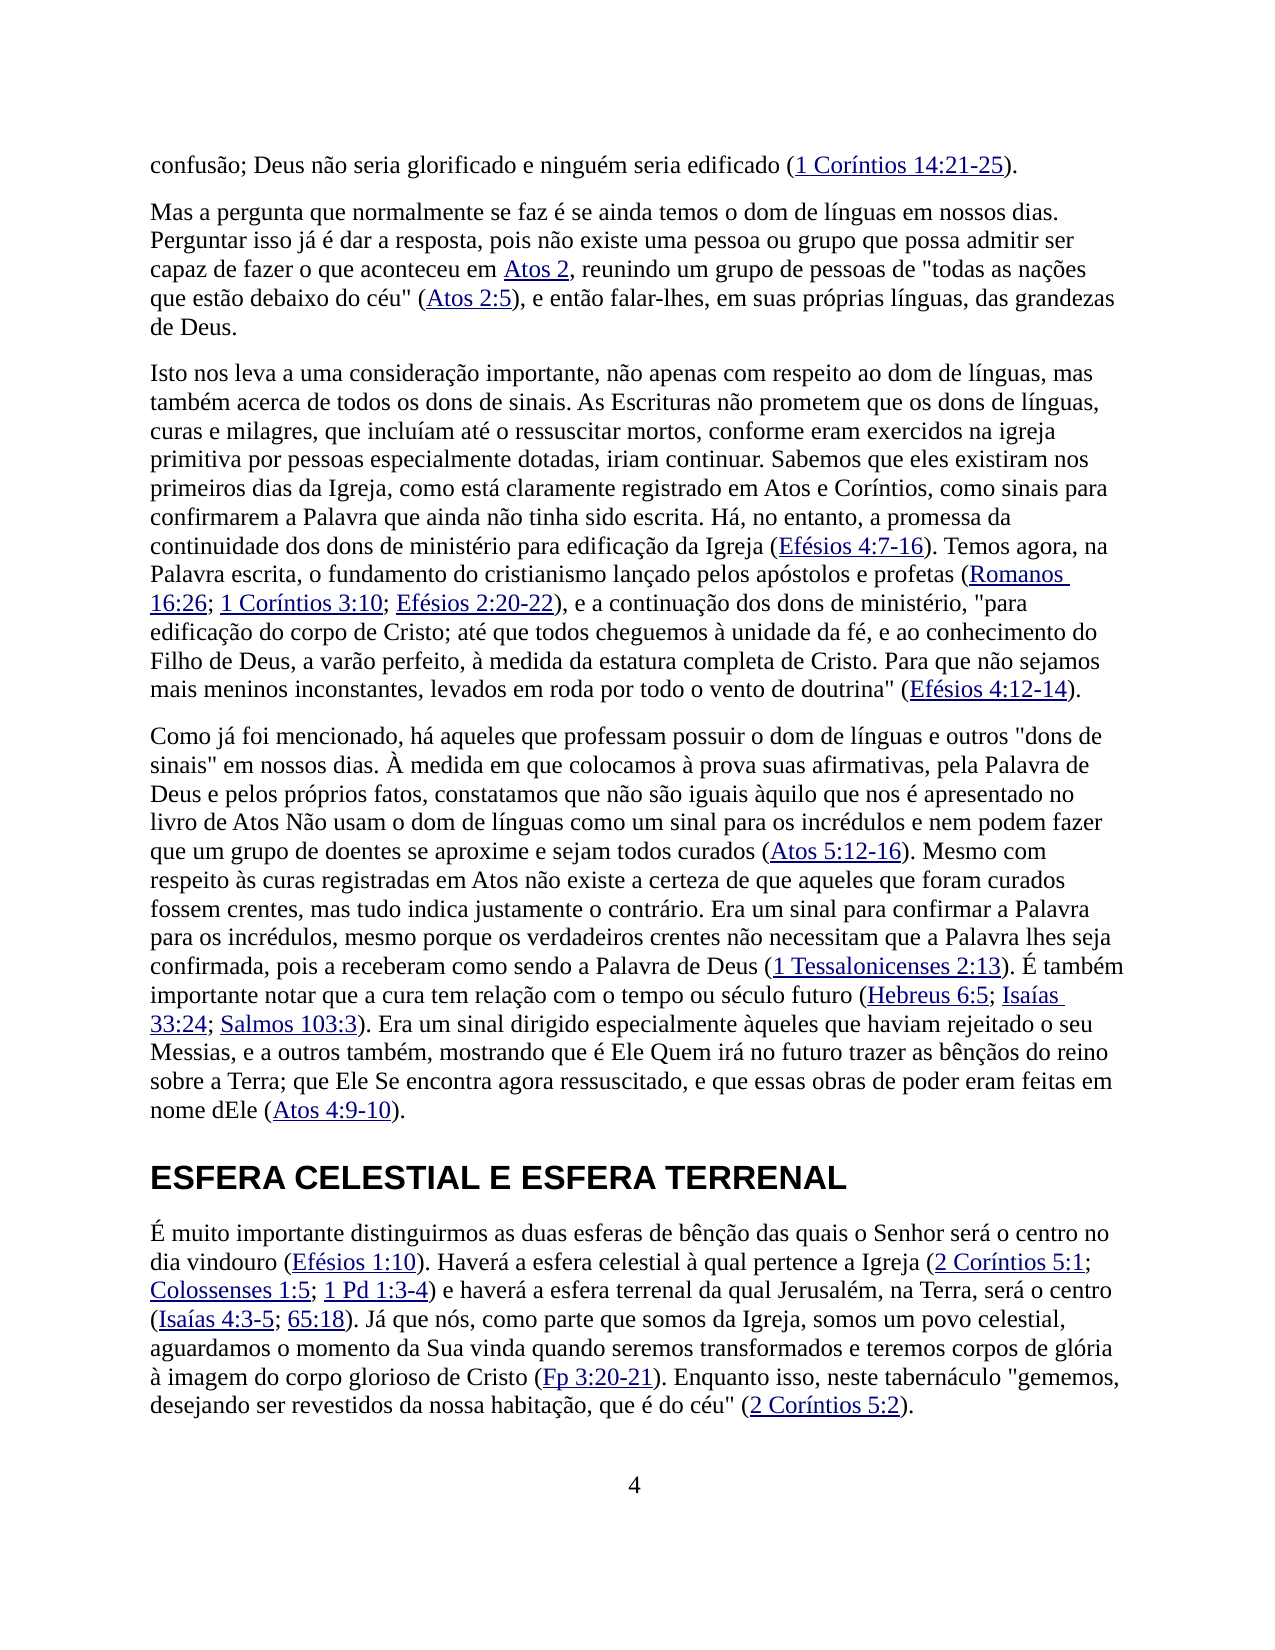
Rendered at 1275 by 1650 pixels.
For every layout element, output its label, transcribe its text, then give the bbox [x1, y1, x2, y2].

text Isto nos leva a uma consideração importante, não apenas com respeito ao dom de línguas, mas também acerca de todos os dons de sinais. As Escrituras não prometem que os dons de línguas, curas e milagres, que incluíam até o ressuscitar mortos, conforme eram exercidos na igreja primitiva por pessoas especialmente dotadas, iriam continuar. Sabemos que eles existiram nos primeiros dias da Igreja, como está claramente registrado em Atos e Coríntios, como sinais para confirmarem a Palavra que ainda não tinha sido escrita. Há, no entanto, a promessa da continuidade dos dons de ministério para edificação da Igreja (Efésios 4:7-16). Temos agora, na Palavra escrita, o fundamento do cristianismo lançado pelos apóstolos e profetas (Romanos 16:26; 1 Coríntios 3:10; Efésios 2:20-22), e a continuação dos dons de ministério, "para edificação do corpo de Cristo; até que todos cheguemos à unidade da fé, e ao conhecimento do Filho de Deus, a varão perfeito, à medida da estatura completa de Cristo. Para que não sejamos mais meninos inconstantes, levados em roda por todo o vento de doutrina" (Efésios 4:12-14). [150, 358, 1125, 703]
subtitle ESFERA CELESTIAL E ESFERA TERRENAL [150, 1158, 1125, 1196]
text Mas a pergunta que normalmente se faz é se ainda temos o dom de línguas em nossos dias. Perguntar isso já é dar a resposta, pois não existe uma pessoa ou grupo que possa admitir ser capaz de fazer o que aconteceu em Atos 2, reunindo um grupo de pessoas de "todas as nações que estão debaixo do céu" (Atos 2:5), e então falar-lhes, em suas próprias línguas, das grandezas de Deus. [150, 197, 1125, 340]
text confusão; Deus não seria glorificado e ninguém seria edificado (1 Coríntios 14:21-25). [150, 150, 1125, 179]
text Como já foi mencionado, há aqueles que professam possuir o dom de línguas e outros "dons de sinais" em nossos dias. À medida em que colocamos à prova suas afirmativas, pela Palavra de Deus e pelos próprios fatos, constatamos que não são iguais àquilo que nos é apresentado no livro de Atos Não usam o dom de línguas como um sinal para os incrédulos e nem podem fazer que um grupo de doentes se aproxime e sejam todos curados (Atos 5:12-16). Mesmo com respeito às curas registradas em Atos não existe a certeza de que aqueles que foram curados fossem crentes, mas tudo indica justamente o contrário. Era um sinal para confirmar a Palavra para os incrédulos, mesmo porque os verdadeiros crentes não necessitam que a Palavra lhes seja confirmada, pois a receberam como sendo a Palavra de Deus (1 Tessalonicenses 2:13). É também importante notar que a cura tem relação com o tempo ou século futuro (Hebreus 6:5; Isaías 33:24; Salmos 103:3). Era um sinal dirigido especialmente àqueles que haviam rejeitado o seu Messias, e a outros também, mostrando que é Ele Quem irá no futuro trazer as bênçãos do reino sobre a Terra; que Ele Se encontra agora ressuscitado, e que essas obras de poder eram feitas em nome dEle (Atos 4:9-10). [150, 721, 1125, 1124]
text É muito importante distinguirmos as duas esferas de bênção das quais o Senhor será o centro no dia vindouro (Efésios 1:10). Haverá a esfera celestial à qual pertence a Igreja (2 Coríntios 5:1; Colossenses 1:5; 1 Pd 1:3-4) e haverá a esfera terrenal da qual Jerusalém, na Terra, será o centro (Isaías 4:3-5; 65:18). Já que nós, como parte que somos da Igreja, somos um povo celestial, aguardamos o momento da Sua vinda quando seremos transformados e teremos corpos de glória à imagem do corpo glorioso de Cristo (Fp 3:20-21). Enquanto isso, neste tabernáculo "gememos, desejando ser revestidos da nossa habitação, que é do céu" (2 Coríntios 5:2). [150, 1218, 1125, 1419]
